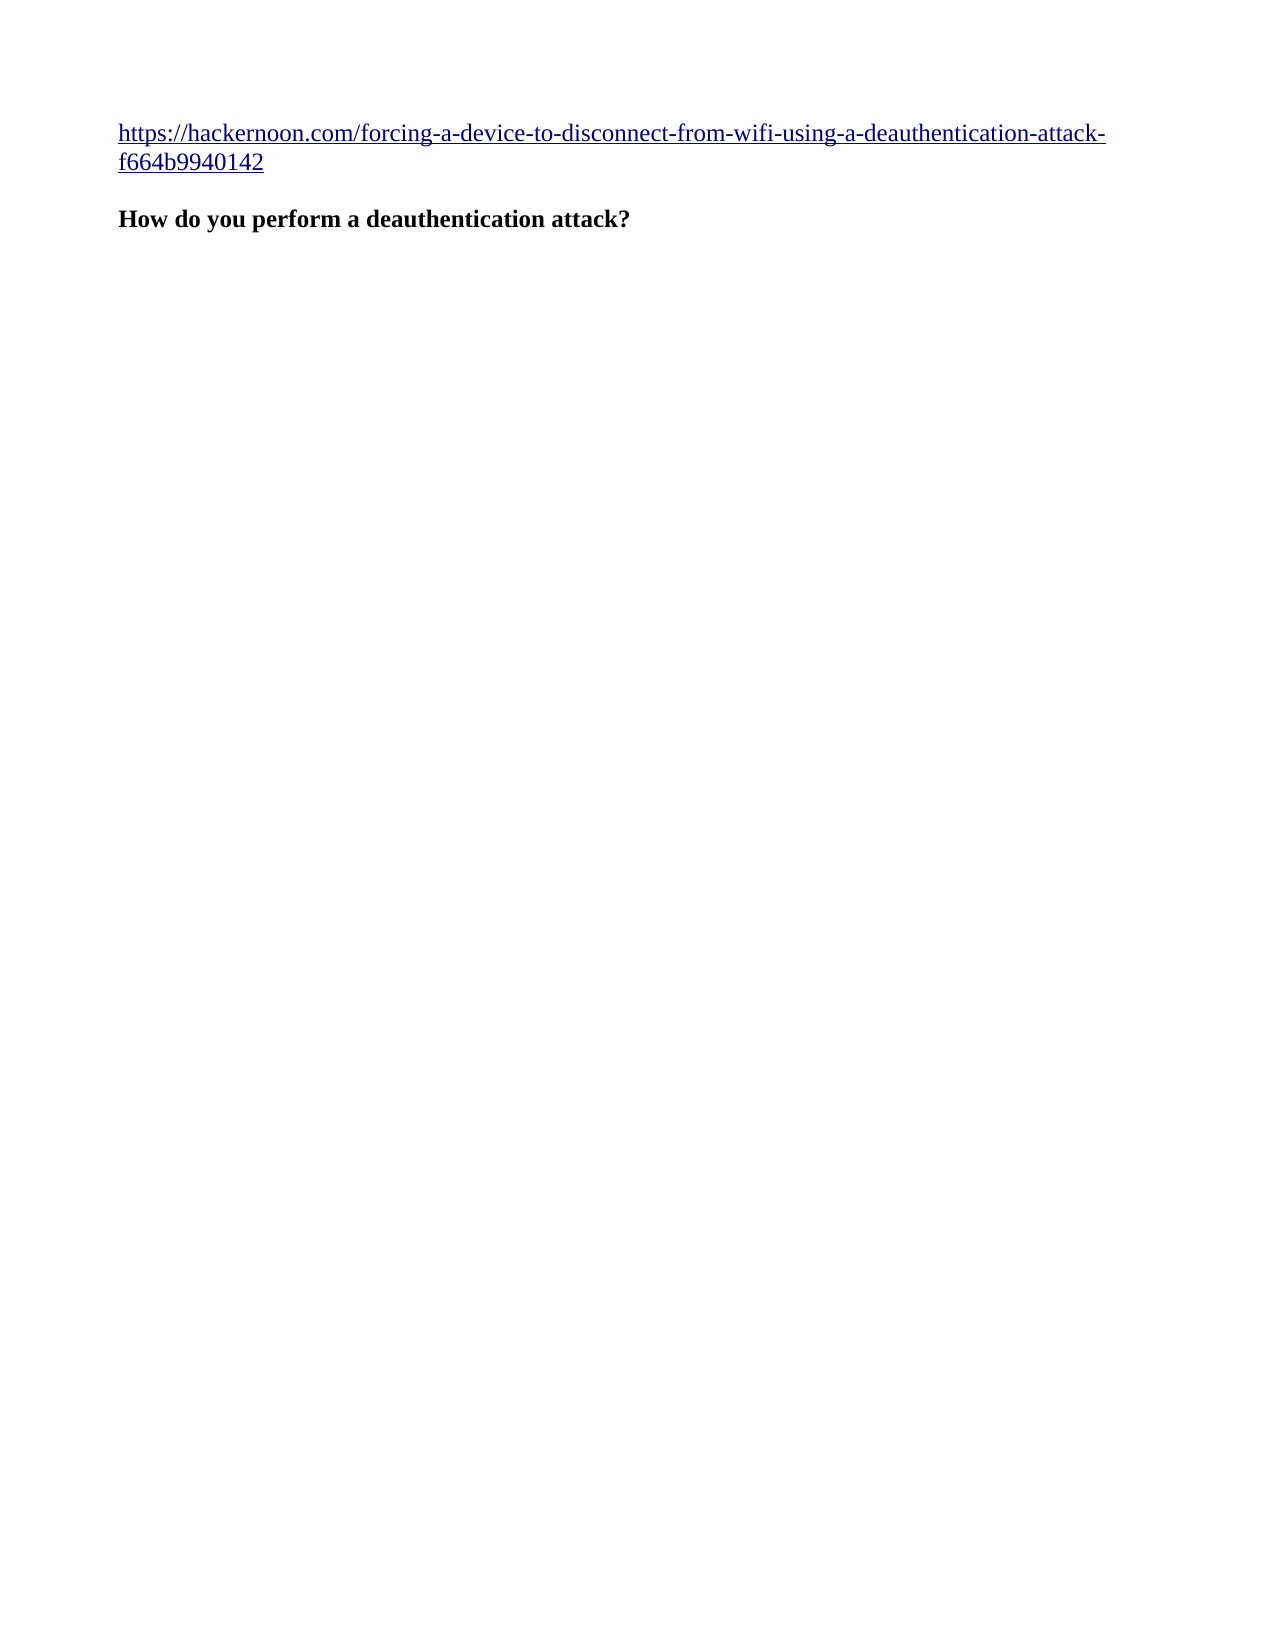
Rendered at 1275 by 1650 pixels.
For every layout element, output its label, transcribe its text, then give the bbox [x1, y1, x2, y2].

text https://hackernoon.com/forcing-a-device-to-disconnect-from-wifi-using-a-deauthentication-attack-f664b9940142 [118, 118, 1157, 176]
text How do you perform a deauthentication attack? [118, 204, 1157, 233]
